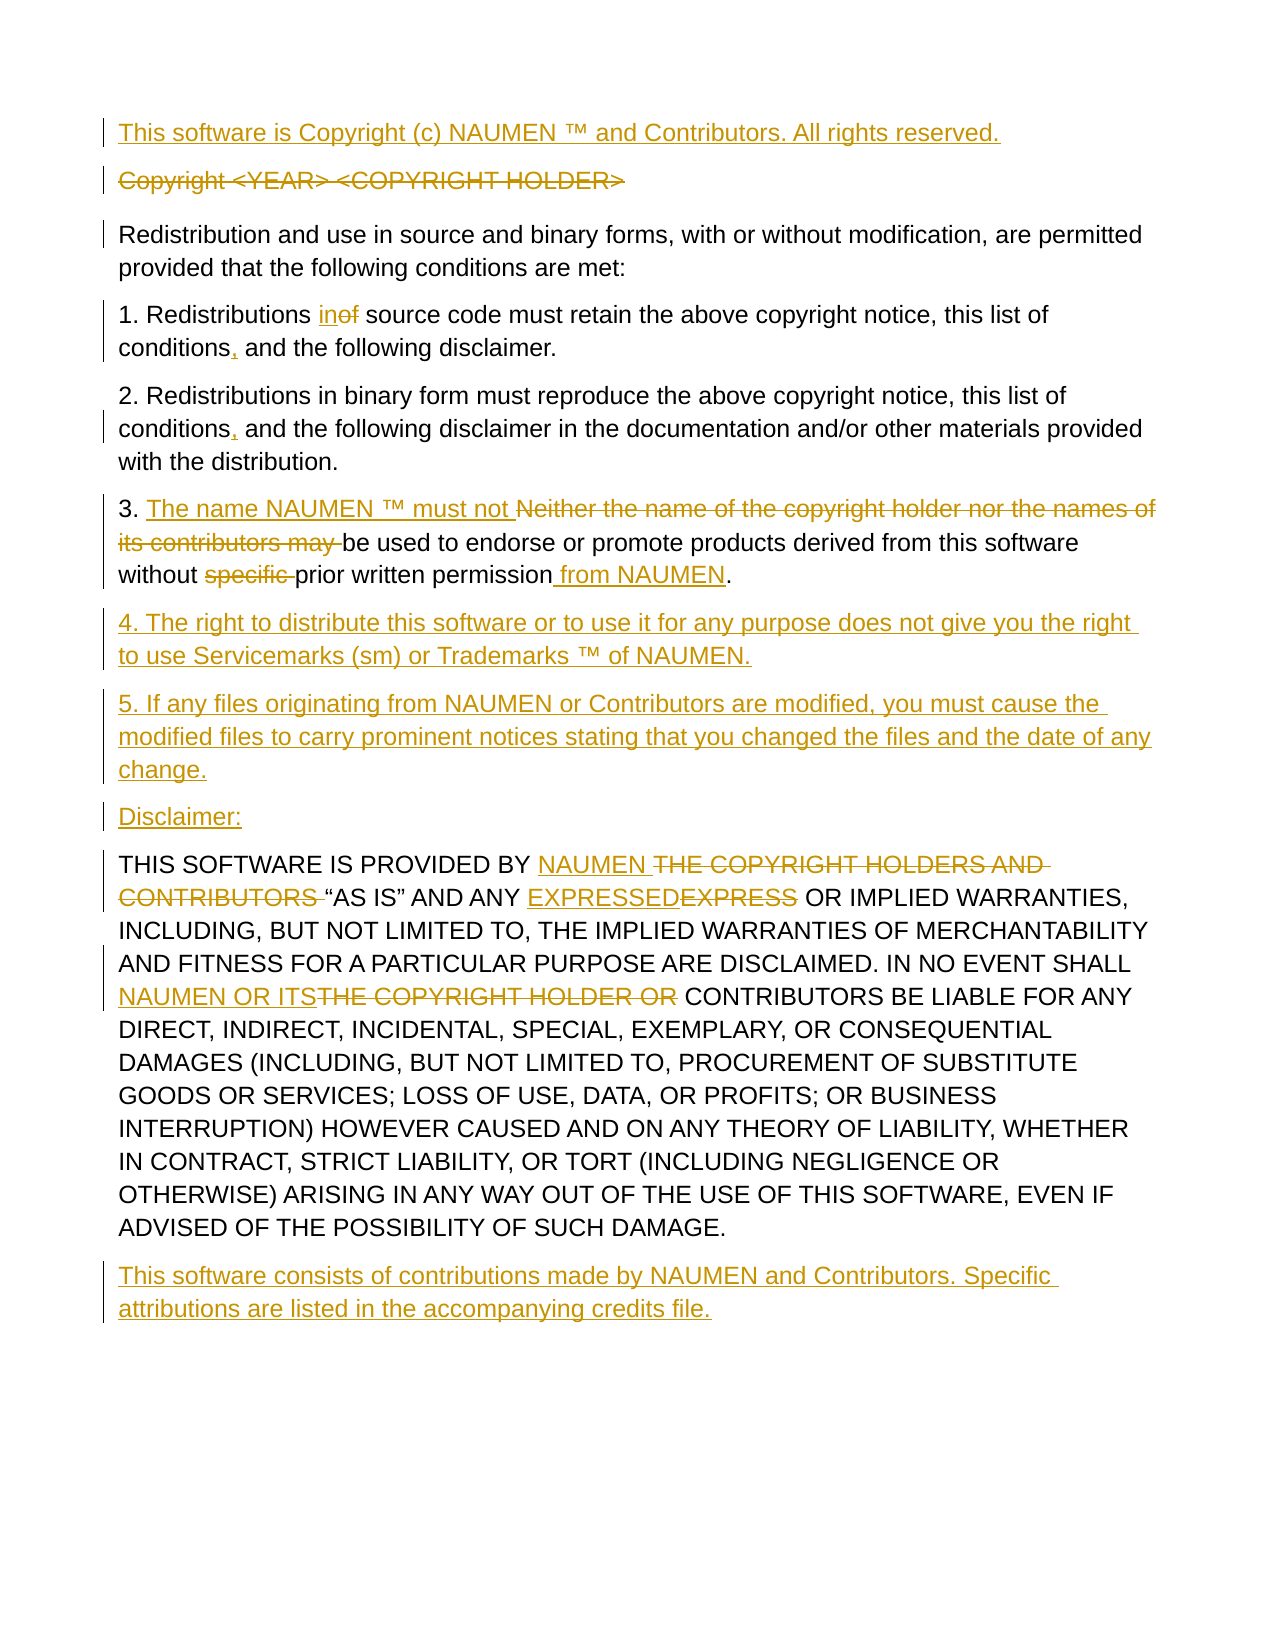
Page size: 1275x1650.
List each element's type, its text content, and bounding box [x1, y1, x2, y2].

text 3. The name NAUMEN ™ must not be used to endorse or promote products derived from this software without prior written permission from NAUMEN. [118, 494, 1157, 589]
text 1. Redistributions in source code must retain the above copyright notice, this list of conditions, and the following disclaimer. [118, 300, 1157, 362]
text Redistribution and use in source and binary forms, with or without modification, are permitted provided that the following conditions are met: [118, 166, 1157, 194]
text THIS SOFTWARE IS PROVIDED BY NAUMEN “AS IS” AND ANY EXPRESSED OR IMPLIED WARRANTIES, INCLUDING, BUT NOT LIMITED TO, THE IMPLIED WARRANTIES OF MERCHANTABILITY AND FITNESS FOR A PARTICULAR PURPOSE ARE DISCLAIMED. IN NO EVENT SHALL NAUMEN OR ITS CONTRIBUTORS BE LIABLE FOR ANY DIRECT, INDIRECT, INCIDENTAL, SPECIAL, EXEMPLARY, OR CONSEQUENTIAL DAMAGES (INCLUDING, BUT NOT LIMITED TO, PROCUREMENT OF SUBSTITUTE GOODS OR SERVICES; LOSS OF USE, DATA, OR PROFITS; OR BUSINESS INTERRUPTION) HOWEVER CAUSED AND ON ANY THEORY OF LIABILITY, WHETHER IN CONTRACT, STRICT LIABILITY, OR TORT (INCLUDING NEGLIGENCE OR OTHERWISE) ARISING IN ANY WAY OUT OF THE USE OF THIS SOFTWARE, EVEN IF ADVISED OF THE POSSIBILITY OF SUCH DAMAGE. [118, 850, 1157, 1242]
text 4. The right to distribute this software or to use it for any purpose does not give you the right to use Servicemarks (sm) or Trademarks ™ of NAUMEN. [118, 608, 1157, 670]
text This software is Copyright (c) NAUMEN ™ and Contributors. All rights reserved. [118, 118, 1157, 147]
text 5. If any files originating from NAUMEN or Contributors are modified, you must cause the modified files to carry prominent notices stating that you changed the files and the date of any change. [118, 689, 1157, 783]
text 2. Redistributions in binary form must reproduce the above copyright notice, this list of conditions, and the following disclaimer in the documentation and/or other materials provided with the distribution. [118, 381, 1157, 476]
text Disclaimer: [118, 802, 1157, 831]
text This software consists of contributions made by NAUMEN and Contributors. Specific attributions are listed in the accompanying credits file. [118, 1261, 1157, 1323]
